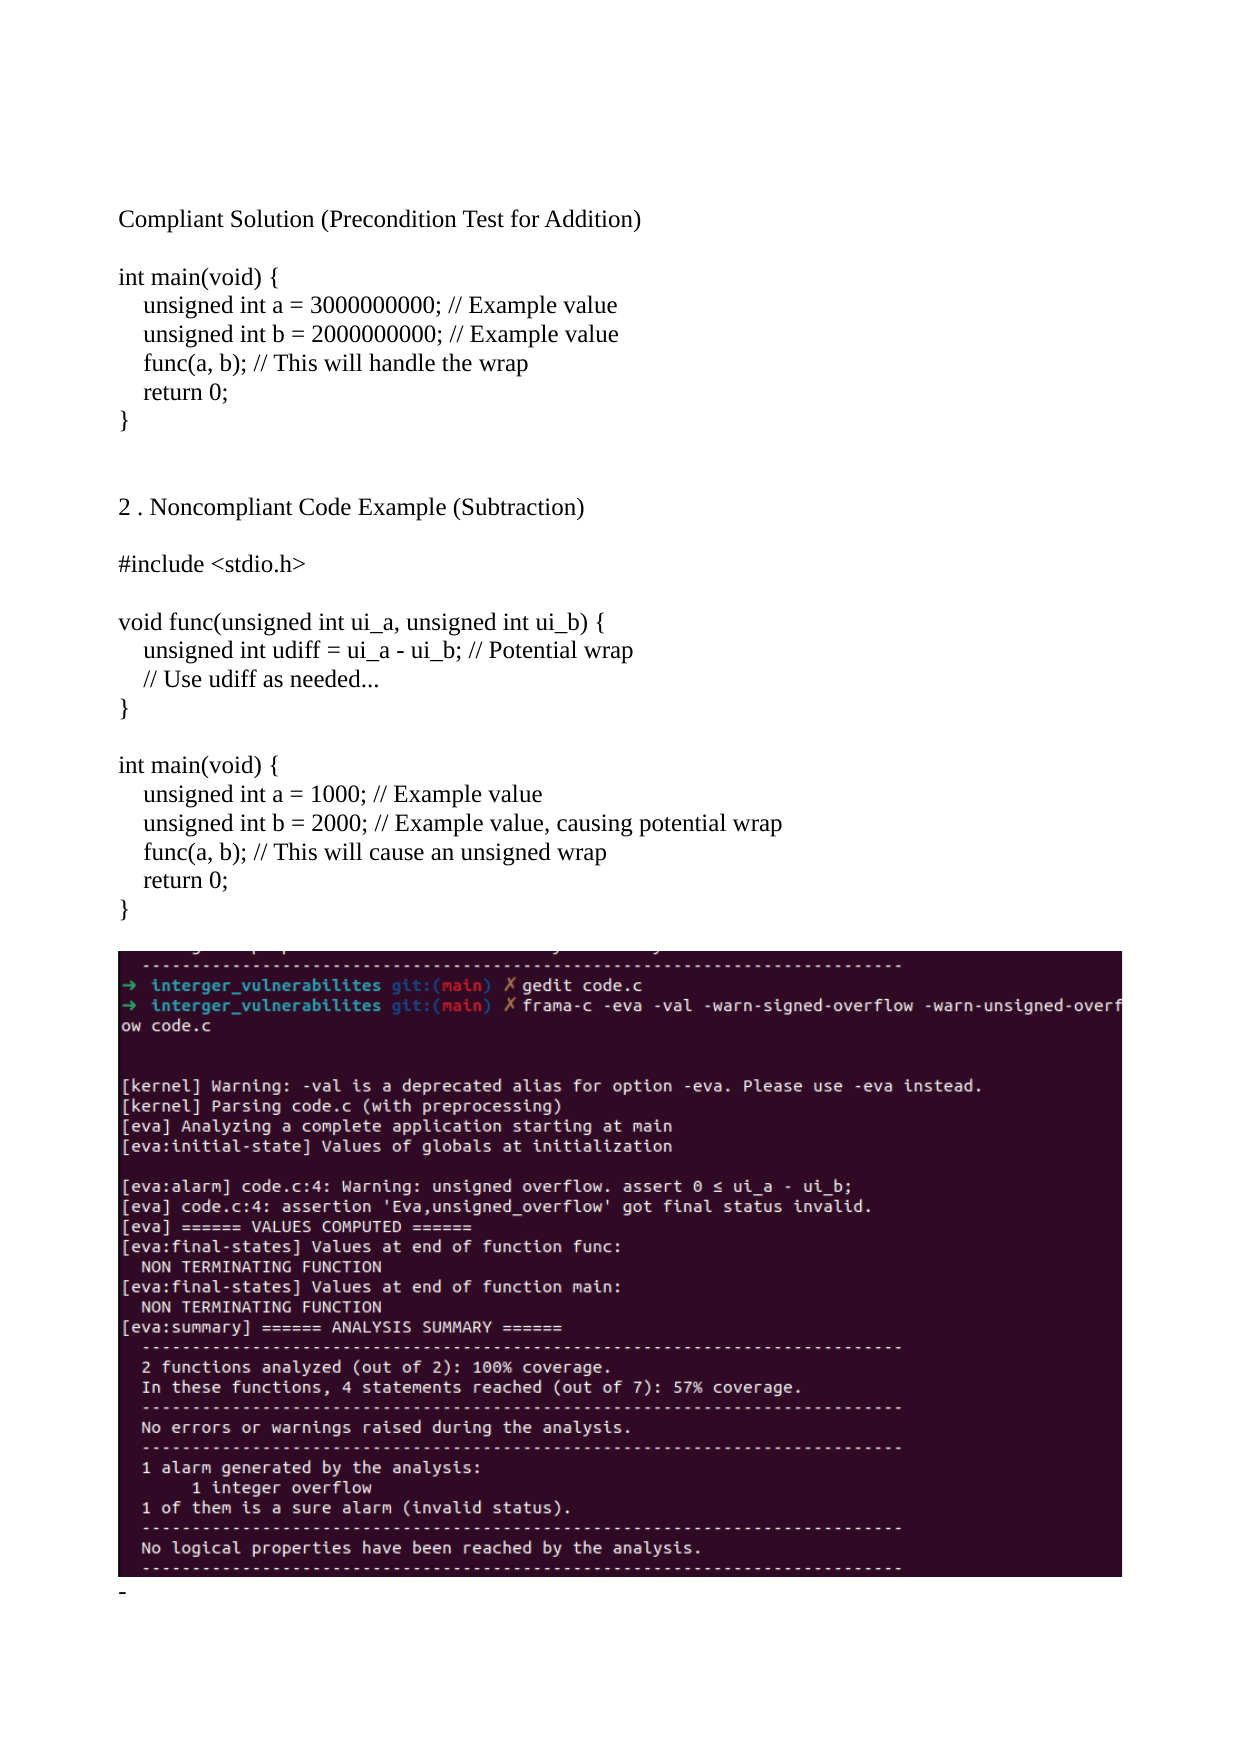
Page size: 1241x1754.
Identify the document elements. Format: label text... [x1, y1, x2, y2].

text unsigned int a = 3000000000; // Example value [118, 291, 1122, 319]
picture [118, 951, 1123, 1577]
text } [118, 693, 1122, 722]
text 2 . Noncompliant Code Example (Subtraction) [118, 492, 1122, 521]
text int main(void) { [118, 262, 1122, 291]
text func(a, b); // This will cause an unsigned wrap [118, 837, 1122, 866]
text unsigned int b = 2000; // Example value, causing potential wrap [118, 808, 1122, 837]
text unsigned int b = 2000000000; // Example value [118, 319, 1122, 348]
text return 0; [118, 377, 1122, 406]
text } [118, 894, 1122, 923]
text int main(void) { [118, 751, 1122, 779]
text } [118, 406, 1122, 434]
text func(a, b); // This will handle the wrap [118, 348, 1122, 377]
text unsigned int udiff = ui_a - ui_b; // Potential wrap [118, 636, 1122, 664]
text Compliant Solution (Precondition Test for Addition) [118, 204, 1122, 233]
text #include <stdio.h> [118, 549, 1122, 578]
text // Use udiff as needed... [118, 664, 1122, 693]
text unsigned int a = 1000; // Example value [118, 779, 1122, 808]
text - [118, 1577, 1122, 1605]
text void func(unsigned int ui_a, unsigned int ui_b) { [118, 607, 1122, 636]
text return 0; [118, 866, 1122, 894]
